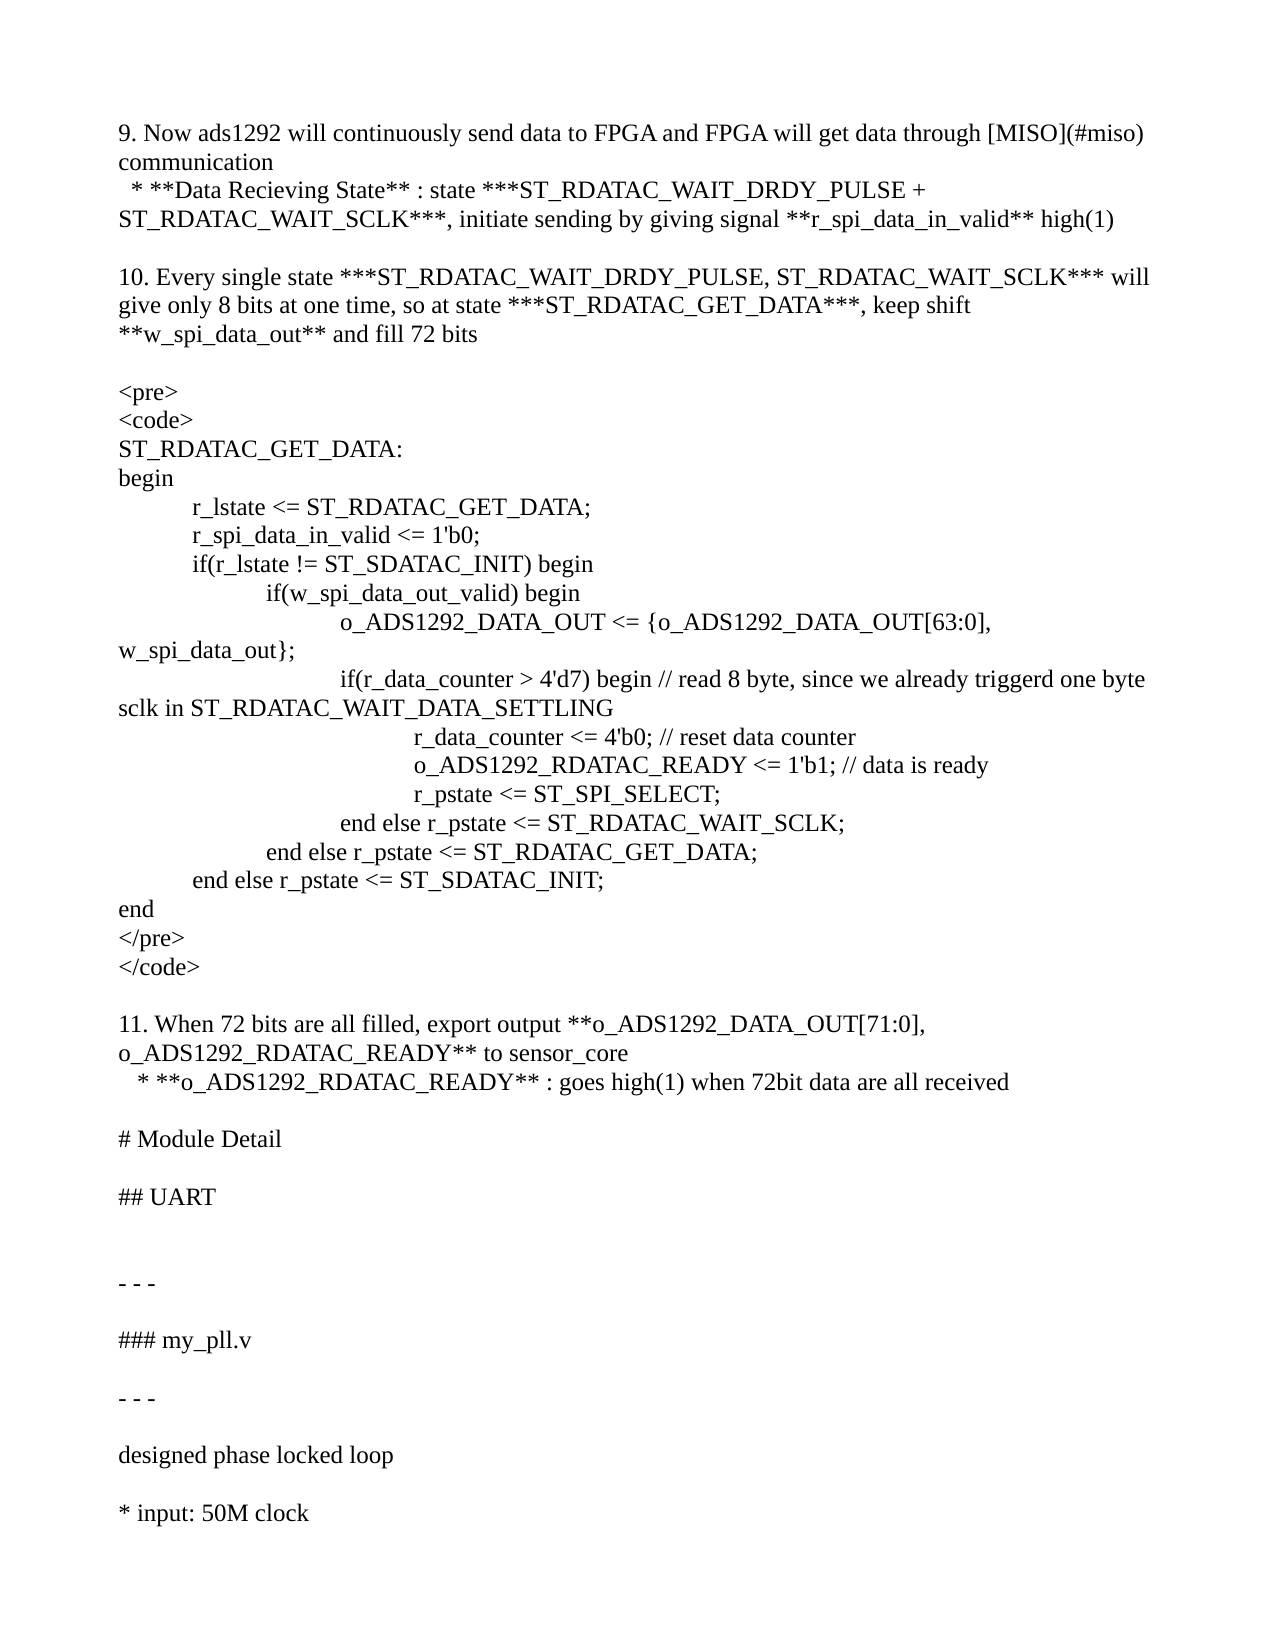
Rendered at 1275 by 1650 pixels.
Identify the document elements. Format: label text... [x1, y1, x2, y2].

text begin [118, 463, 1157, 492]
text * **o_ADS1292_RDATAC_READY** : goes high(1) when 72bit data are all received [118, 1067, 1157, 1096]
text 9. Now ads1292 will continuously send data to FPGA and FPGA will get data through [MISO](#miso) communication [118, 118, 1157, 176]
text end else r_pstate <= ST_RDATAC_WAIT_SCLK; [118, 808, 1157, 837]
text ST_RDATAC_GET_DATA: [118, 434, 1157, 463]
text o_ADS1292_RDATAC_READY <= 1'b1; // data is ready [118, 751, 1157, 779]
text # Module Detail [118, 1124, 1157, 1153]
text <code> [118, 406, 1157, 434]
text * input: 50M clock [118, 1498, 1157, 1527]
text - - - [118, 1383, 1157, 1412]
text designed phase locked loop [118, 1441, 1157, 1469]
text 10. Every single state ***ST_RDATAC_WAIT_DRDY_PULSE, ST_RDATAC_WAIT_SCLK*** will give only 8 bits at one time, so at state ***ST_RDATAC_GET_DATA***, keep shift **w_spi_data_out** and fill 72 bits [118, 262, 1157, 348]
text if(r_lstate != ST_SDATAC_INIT) begin [118, 549, 1157, 578]
text end [118, 894, 1157, 923]
text r_pstate <= ST_SPI_SELECT; [118, 779, 1157, 808]
text r_data_counter <= 4'b0; // reset data counter [118, 722, 1157, 751]
text <pre> [118, 377, 1157, 406]
text </pre> [118, 923, 1157, 952]
text </code> [118, 952, 1157, 981]
text o_ADS1292_DATA_OUT <= {o_ADS1292_DATA_OUT[63:0], w_spi_data_out}; [118, 607, 1157, 664]
text * **Data Recieving State** : state ***ST_RDATAC_WAIT_DRDY_PULSE + ST_RDATAC_WAIT_SCLK***, initiate sending by giving signal **r_spi_data_in_valid** high(1) [118, 176, 1157, 233]
text ## UART [118, 1182, 1157, 1211]
text r_spi_data_in_valid <= 1'b0; [118, 521, 1157, 549]
text if(r_data_counter > 4'd7) begin // read 8 byte, since we already triggerd one byte sclk in ST_RDATAC_WAIT_DATA_SETTLING [118, 664, 1157, 722]
text ### my_pll.v [118, 1326, 1157, 1354]
text if(w_spi_data_out_valid) begin [118, 578, 1157, 607]
text r_lstate <= ST_RDATAC_GET_DATA; [118, 492, 1157, 521]
text - - - [118, 1268, 1157, 1297]
text end else r_pstate <= ST_RDATAC_GET_DATA; [118, 837, 1157, 866]
text end else r_pstate <= ST_SDATAC_INIT; [118, 866, 1157, 894]
text 11. When 72 bits are all filled, export output **o_ADS1292_DATA_OUT[71:0], o_ADS1292_RDATAC_READY** to sensor_core [118, 1009, 1157, 1067]
